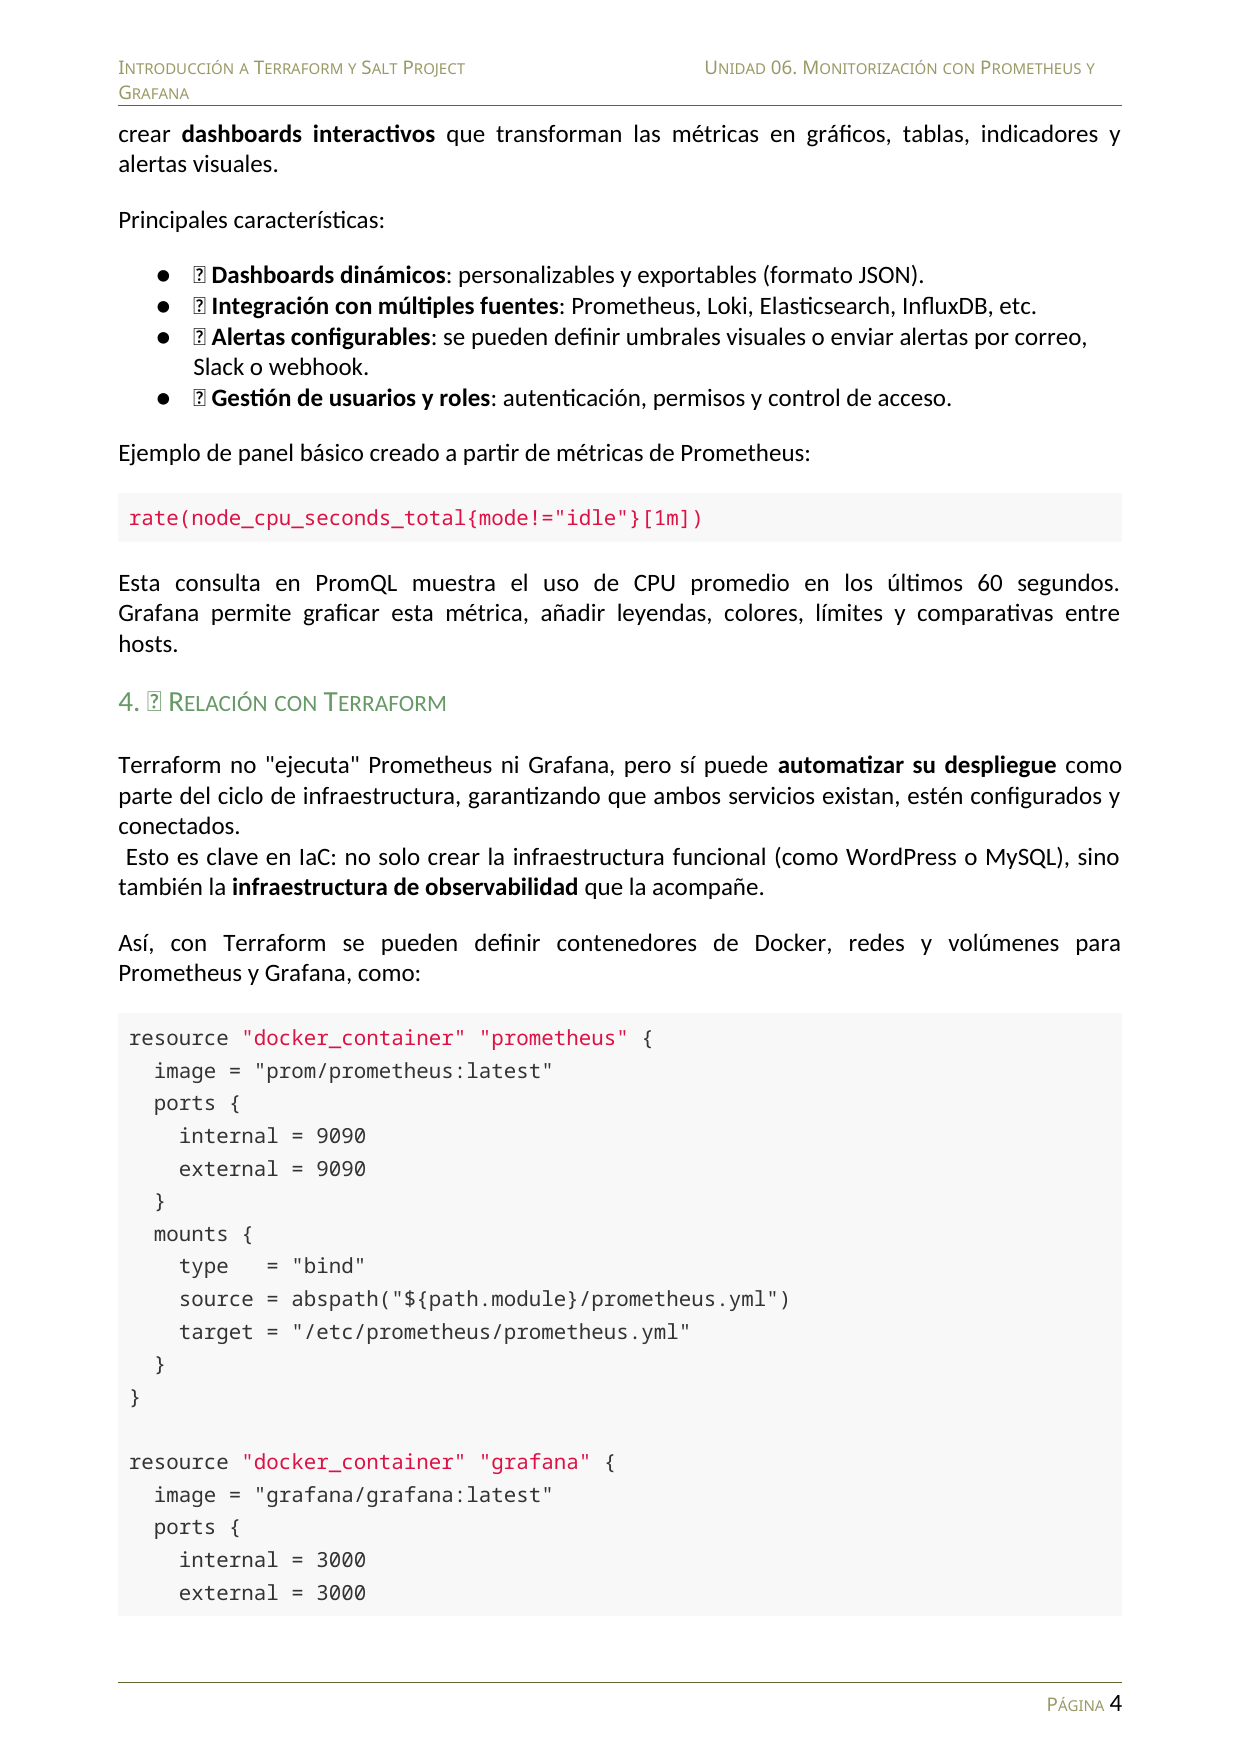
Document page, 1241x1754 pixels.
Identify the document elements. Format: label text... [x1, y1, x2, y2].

list 🔔 Alertas configurables: se pueden definir umbrales visuales o enviar alertas por correo, Slack o webhook. [156, 321, 1122, 382]
text Ejemplo de panel básico creado a partir de métricas de Prometheus: [118, 437, 1122, 468]
text Así, con Terraform se pueden definir contenedores de Docker, redes y volúmenes para Prometheus y Grafana, como: [118, 927, 1122, 988]
table_header resource "docker_container" "prometheus" { image = "prom/prometheus:latest" ports { internal = 9090 external = 9090 } mounts { type = "bind" source = abspath("${path.module}/prometheus.yml") target = "/etc/prometheus/prometheus.yml" } } resource "docker_container" "grafana" { image = "grafana/grafana:latest" ports { internal = 3000 external = 3000 [118, 1013, 1122, 1616]
table_header rate(node_cpu_seconds_total{mode!="idle"}[1m]) [118, 493, 1122, 542]
list 🔗 Integración con múltiples fuentes: Prometheus, Loki, Elasticsearch, InfluxDB, etc. [156, 290, 1122, 321]
text Terraform no "ejecuta" Prometheus ni Grafana, pero sí puede automatizar su despliegue como parte del ciclo de infraestructura, garantizando que ambos servicios existan, estén configurados y conectados. Esto es clave en IaC: no solo crear la infraestructura funcional (como WordPress o MySQL), sino también la infraestructura de observabilidad que la acompañe. [118, 749, 1122, 902]
list 👥 Gestión de usuarios y roles: autenticación, permisos y control de acceso. [156, 382, 1122, 412]
text Principales características: [118, 204, 1122, 234]
list 🎨 Dashboards dinámicos: personalizables y exportables (formato JSON). [156, 259, 1122, 290]
text crear dashboards interactivos que transforman las métricas en gráficos, tablas, indicadores y alertas visuales. [118, 118, 1122, 179]
subtitle 4. 📘 Relación con Terraform [118, 683, 1122, 719]
text Esta consulta en PromQL muestra el uso de CPU promedio en los últimos 60 segundos. Grafana permite graficar esta métrica, añadir leyendas, colores, límites y comparativas entre hosts. [118, 567, 1122, 658]
